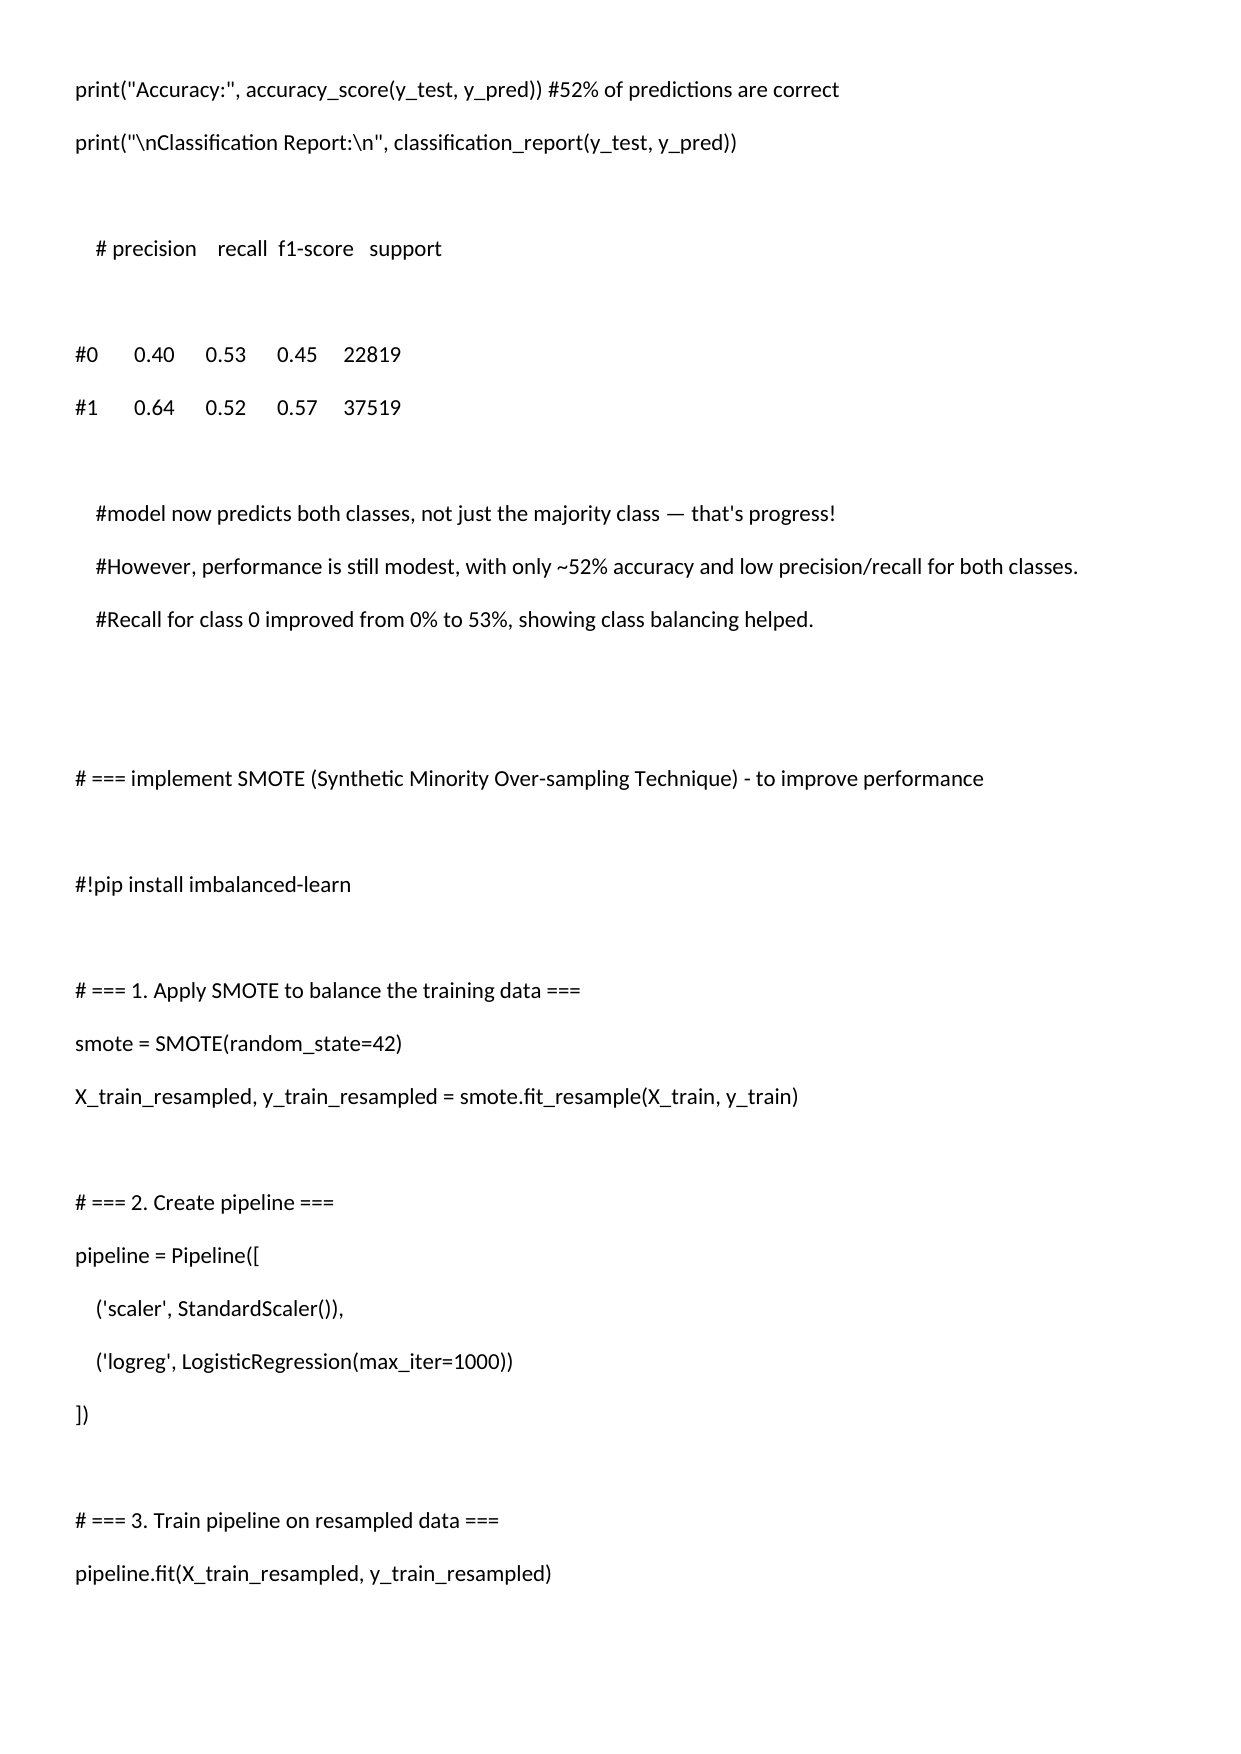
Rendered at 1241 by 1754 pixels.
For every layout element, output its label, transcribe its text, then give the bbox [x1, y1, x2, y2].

text X_train_resampled, y_train_resampled = smote.fit_resample(X_train, y_train) [75, 1082, 1165, 1110]
text #Recall for class 0 improved from 0% to 53%, showing class balancing helped. [75, 605, 1165, 633]
text #0 0.40 0.53 0.45 22819 [75, 340, 1165, 368]
text ('scaler', StandardScaler()), [75, 1294, 1165, 1322]
text pipeline.fit(X_train_resampled, y_train_resampled) [75, 1559, 1165, 1588]
text #1 0.64 0.52 0.57 37519 [75, 393, 1165, 421]
text print("Accuracy:", accuracy_score(y_test, y_pred)) #52% of predictions are correct [75, 75, 1165, 103]
text print("\nClassification Report:\n", classification_report(y_test, y_pred)) [75, 128, 1165, 156]
text #!pip install imbalanced-learn [75, 870, 1165, 898]
text #However, performance is still modest, with only ~52% accuracy and low precision/recall for both classes. [75, 552, 1165, 580]
text # === 1. Apply SMOTE to balance the training data === [75, 976, 1165, 1004]
text #model now predicts both classes, not just the majority class — that's progress! [75, 499, 1165, 527]
text # === implement SMOTE (Synthetic Minority Over-sampling Technique) - to improve performance [75, 764, 1165, 792]
text ('logreg', LogisticRegression(max_iter=1000)) [75, 1347, 1165, 1376]
text # precision recall f1-score support [75, 234, 1165, 262]
text # === 3. Train pipeline on resampled data === [75, 1507, 1165, 1534]
text pipeline = Pipeline([ [75, 1241, 1165, 1269]
text ]) [75, 1401, 1165, 1428]
text # === 2. Create pipeline === [75, 1188, 1165, 1216]
text smote = SMOTE(random_state=42) [75, 1029, 1165, 1057]
